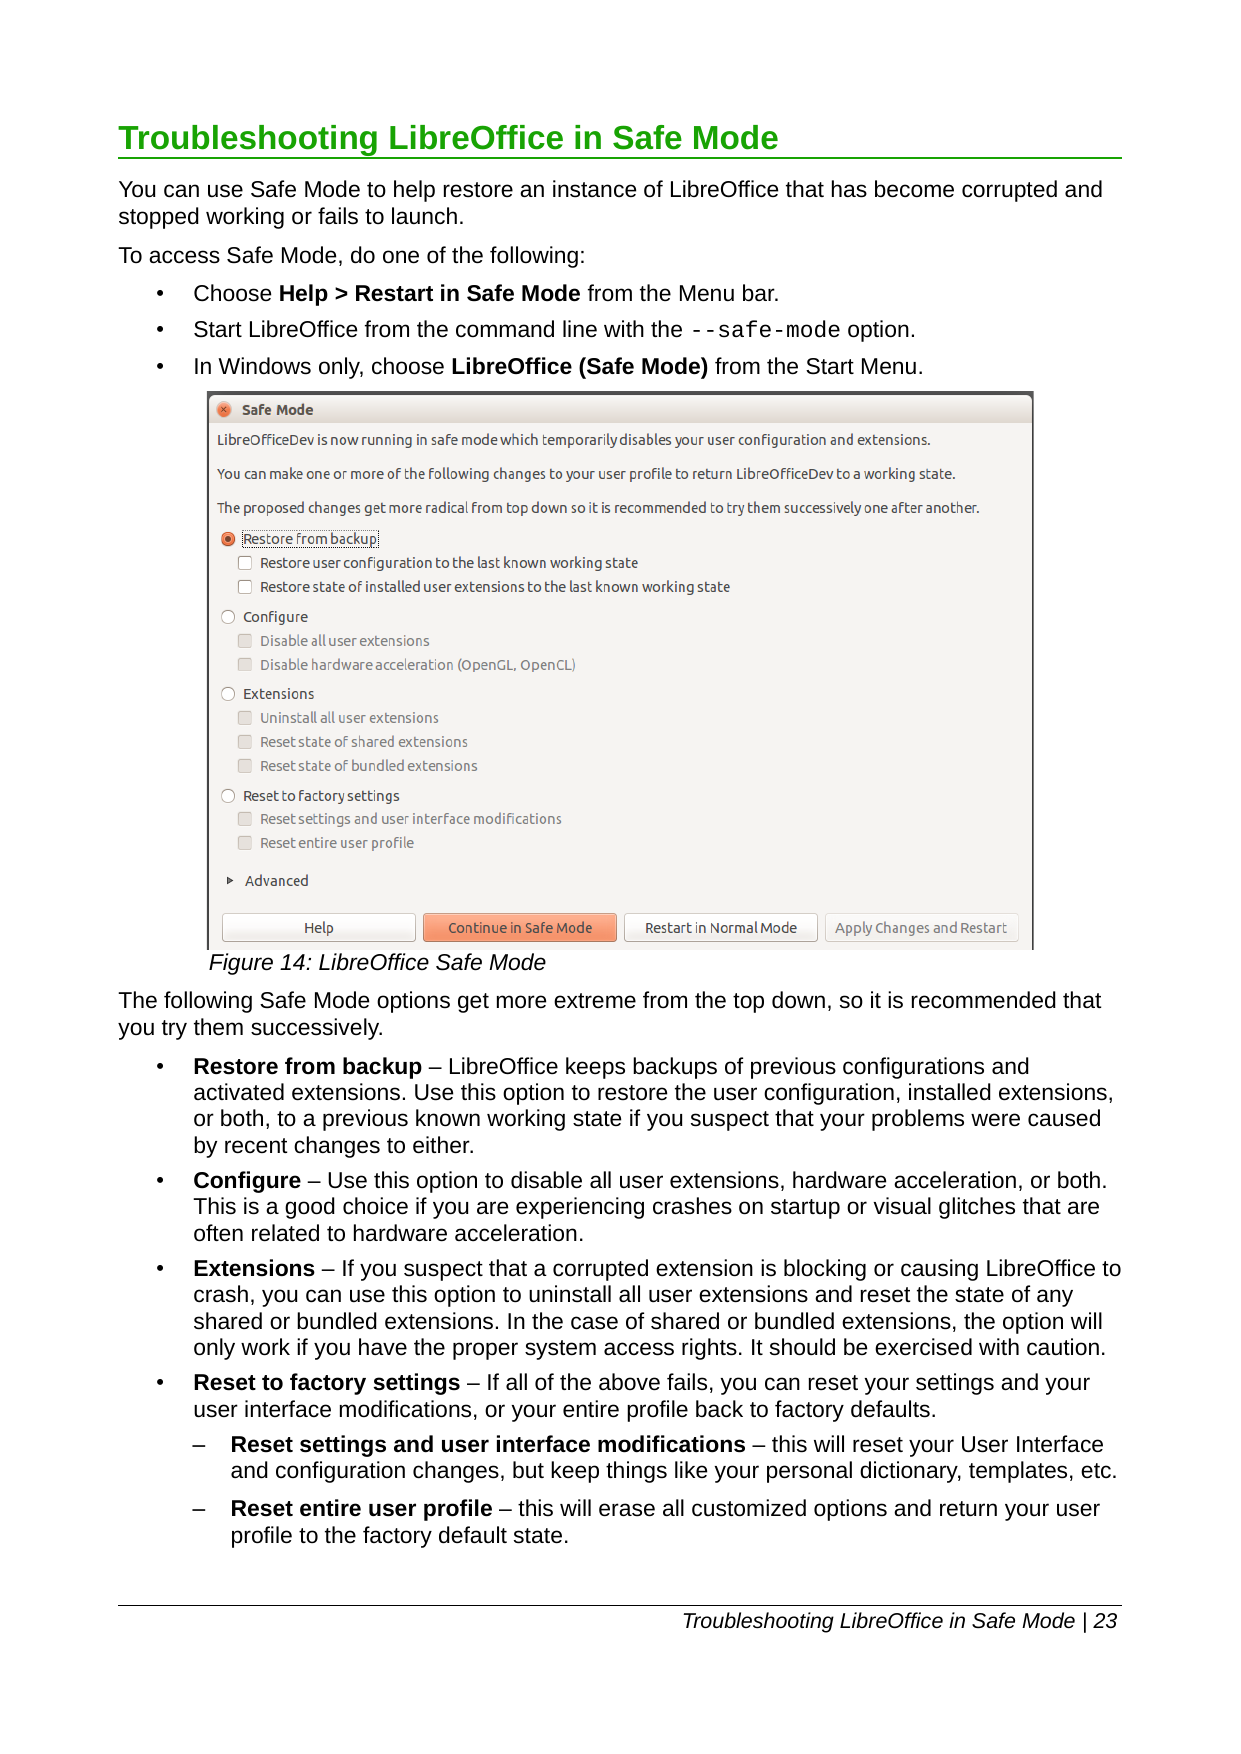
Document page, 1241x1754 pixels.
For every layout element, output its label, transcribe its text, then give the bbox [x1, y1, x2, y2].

list Extensions – If you suspect that a corrupted extension is blocking or causing LibreOffice to crash, you can use this option to uninstall all user extensions and reset the state of any shared or bundled extensions. In the case of shared or bundled extensions, the option will only work if you have the proper system access rights. It should be exercised with caution. [156, 1255, 1122, 1360]
list In Windows only, choose LibreOffice (Safe Mode) from the Start Menu. [156, 353, 1122, 379]
list Choose Help > Restart in Safe Mode from the Menu bar. [156, 280, 1122, 307]
text To access Safe Mode, do one of the following: [118, 242, 1122, 268]
text The following Safe Mode options get more extreme from the top down, so it is recommended that you try them successively. [118, 987, 1122, 1040]
list Start LibreOffice from the command line with the --safe-mode option. [156, 316, 1122, 344]
subtitle Troubleshooting LibreOffice in Safe Mode [118, 118, 1122, 157]
list Reset settings and user interface modifications – this will reset your User Interface and configuration changes, but keep things like your personal dictionary, templates, etc. [192, 1431, 1122, 1483]
list Restore from backup – LibreOffice keeps backups of previous configurations and activated extensions. Use this option to restore the user configuration, installed extensions, or both, to a previous known working state if you suspect that your problems were caused by recent changes to either. [156, 1053, 1122, 1158]
text Figure 14: LibreOffice Safe Mode [209, 950, 1032, 976]
list Configure – Use this option to disable all user extensions, hardware acceleration, or both. This is a good choice if you are experiencing crashes on startup or visual glitches that are often related to hardware acceleration. [156, 1167, 1122, 1246]
picture [206, 391, 1034, 950]
text You can use Safe Mode to help restore an instance of LibreOffice that has become corrupted and stopped working or fails to launch. [118, 176, 1122, 229]
list Reset entire user profile – this will erase all customized options and return your user profile to the factory default state. [192, 1495, 1122, 1548]
list Reset to factory settings – If all of the above fails, you can reset your settings and your user interface modifications, or your entire profile back to factory defaults. [156, 1369, 1122, 1422]
